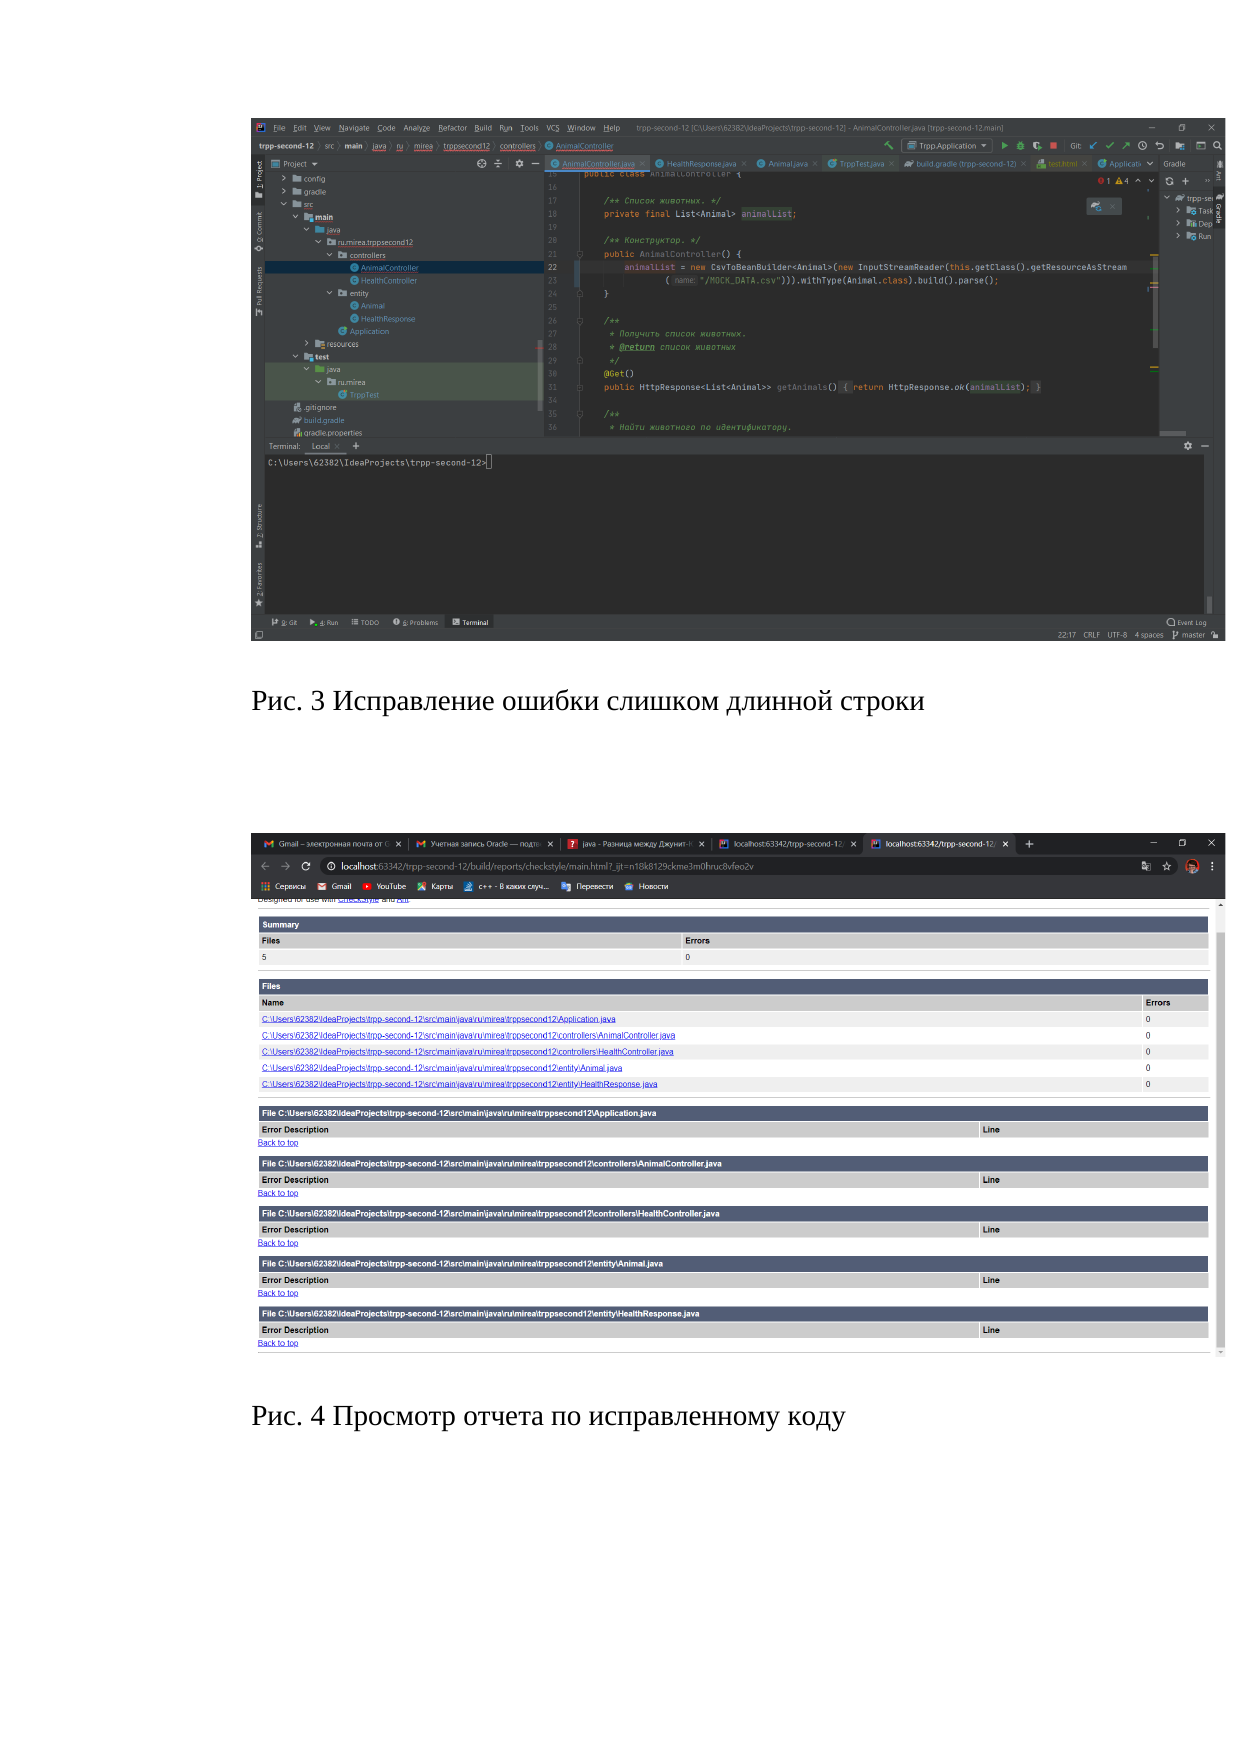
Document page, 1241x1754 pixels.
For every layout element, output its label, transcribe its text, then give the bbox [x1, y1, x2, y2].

text Рис. 3 Исправление ошибки слишком длинной строки [177, 683, 1152, 716]
text Рис. 4 Просмотр отчета по исправленному коду [177, 1398, 1152, 1431]
picture [251, 833, 1226, 1357]
picture [251, 118, 1226, 641]
